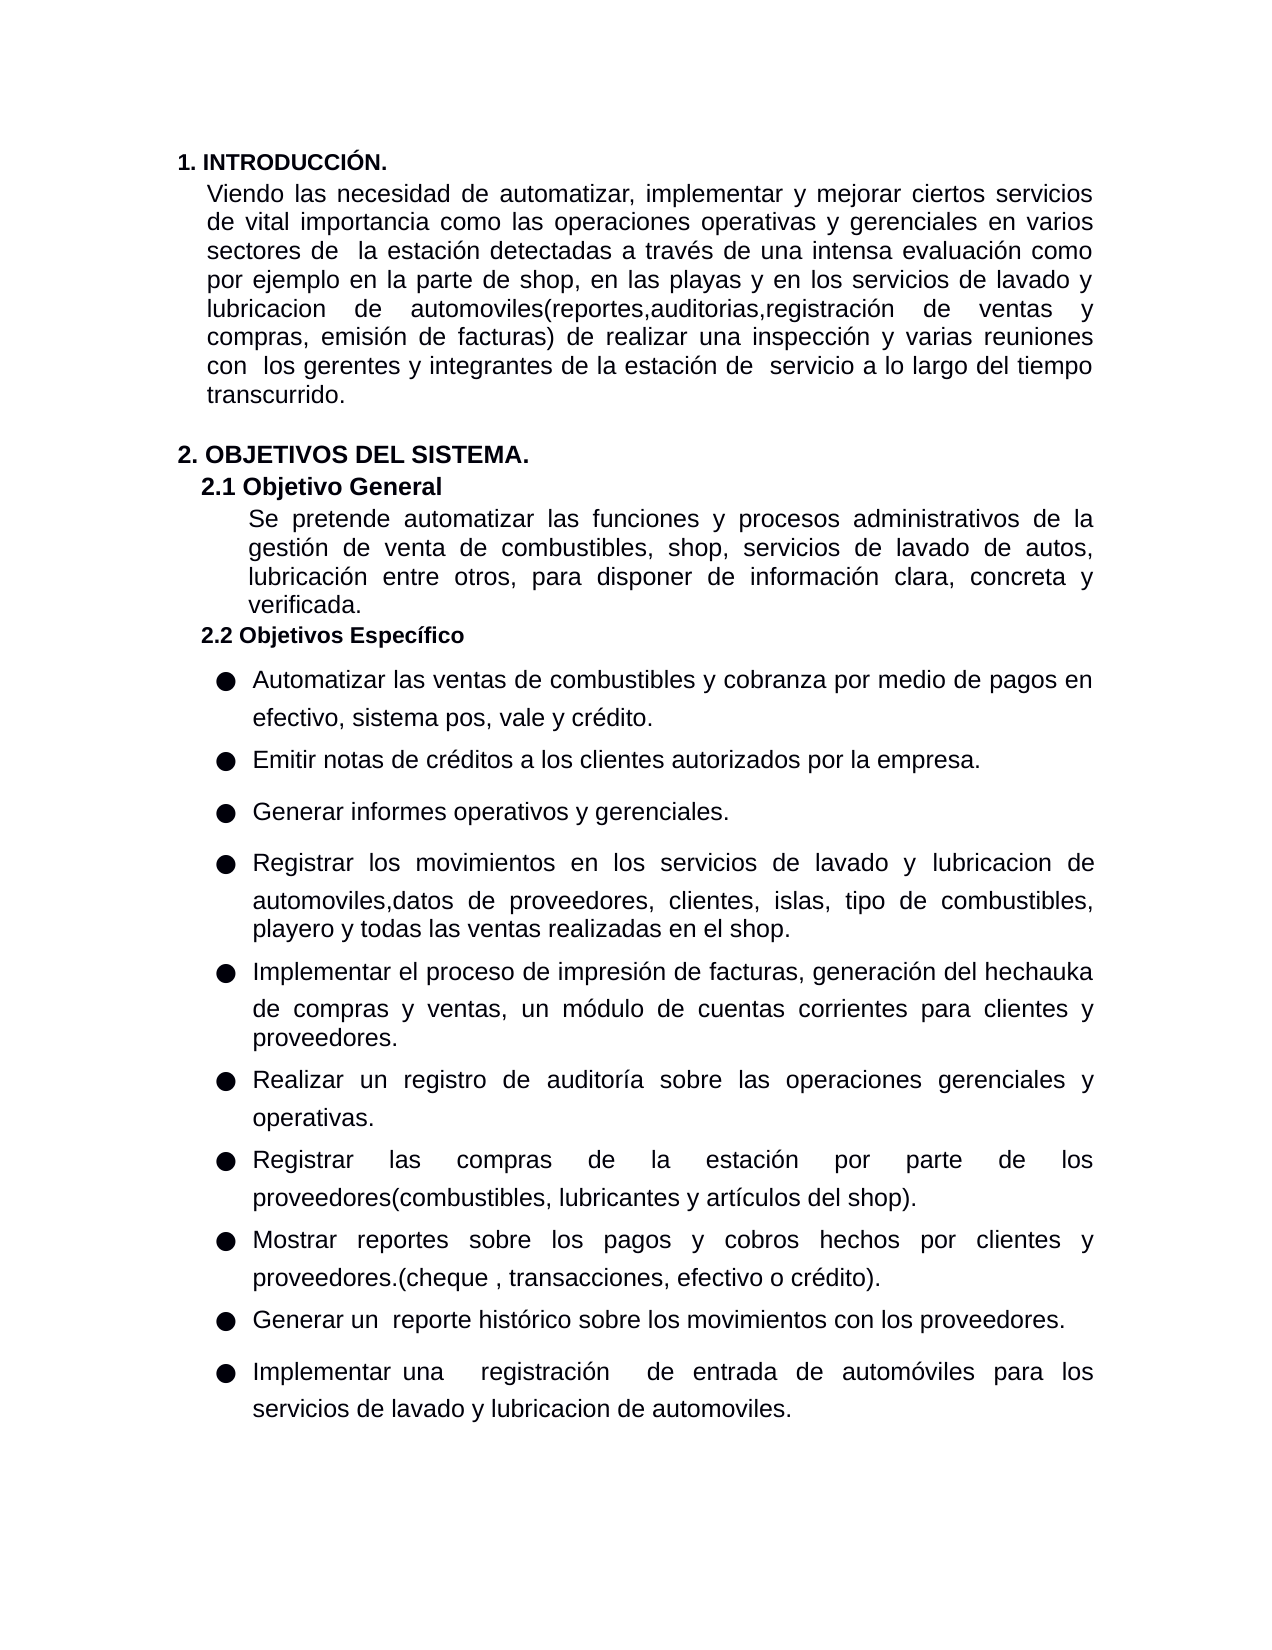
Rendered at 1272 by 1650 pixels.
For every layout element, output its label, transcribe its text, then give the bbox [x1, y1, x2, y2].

text Viendo las necesidad de automatizar, implementar y mejorar ciertos servicios de vital importancia como las operaciones operativas y gerenciales en varios sectores de la estación detectadas a través de una intensa evaluación como por ejemplo en la parte de shop, en las playas y en los servicios de lavado y lubricacion de automoviles(reportes,auditorias,registración de ventas y compras, emisión de facturas) de realizar una inspección y varias reuniones con los gerentes y integrantes de la estación de servicio a lo largo del tiempo transcurrido. [207, 179, 1095, 409]
text 2.2 Objetivos Específico [201, 622, 1095, 649]
text Se pretende automatizar las funciones y procesos administrativos de la gestión de venta de combustibles, shop, servicios de lavado de autos, lubricación entre otros, para disponer de información clara, concreta y verificada. [248, 504, 1095, 619]
text 2.1 Objetivo General [201, 472, 1095, 501]
text 2. OBJETIVOS DEL SISTEMA. [177, 441, 1095, 469]
list Realizar un registro de auditoría sobre las operaciones gerenciales y operativas. [215, 1050, 1095, 1130]
list Generar informes operativos y gerenciales. [215, 782, 1095, 833]
list Mostrar reportes sobre los pagos y cobros hechos por clientes y proveedores.(cheque , transacciones, efectivo o crédito). [215, 1210, 1095, 1290]
list Registrar los movimientos en los servicios de lavado y lubricacion de automoviles,datos de proveedores, clientes, islas, tipo de combustibles, playero y todas las ventas realizadas en el shop. [215, 833, 1095, 942]
list Emitir notas de créditos a los clientes autorizados por la empresa. [215, 730, 1095, 782]
list Implementar el proceso de impresión de facturas, generación del hechauka de compras y ventas, un módulo de cuentas corrientes para clientes y proveedores. [215, 942, 1095, 1050]
text 1. INTRODUCCIÓN. [177, 149, 1095, 175]
list Generar un reporte histórico sobre los movimientos con los proveedores. [215, 1290, 1095, 1342]
list Automatizar las ventas de combustibles y cobranza por medio de pagos en efectivo, sistema pos, vale y crédito. [215, 652, 1095, 730]
list Implementar una registración de entrada de automóviles para los servicios de lavado y lubricacion de automoviles. [215, 1342, 1095, 1423]
list Registrar las compras de la estación por parte de los proveedores(combustibles, lubricantes y artículos del shop). [215, 1130, 1095, 1210]
